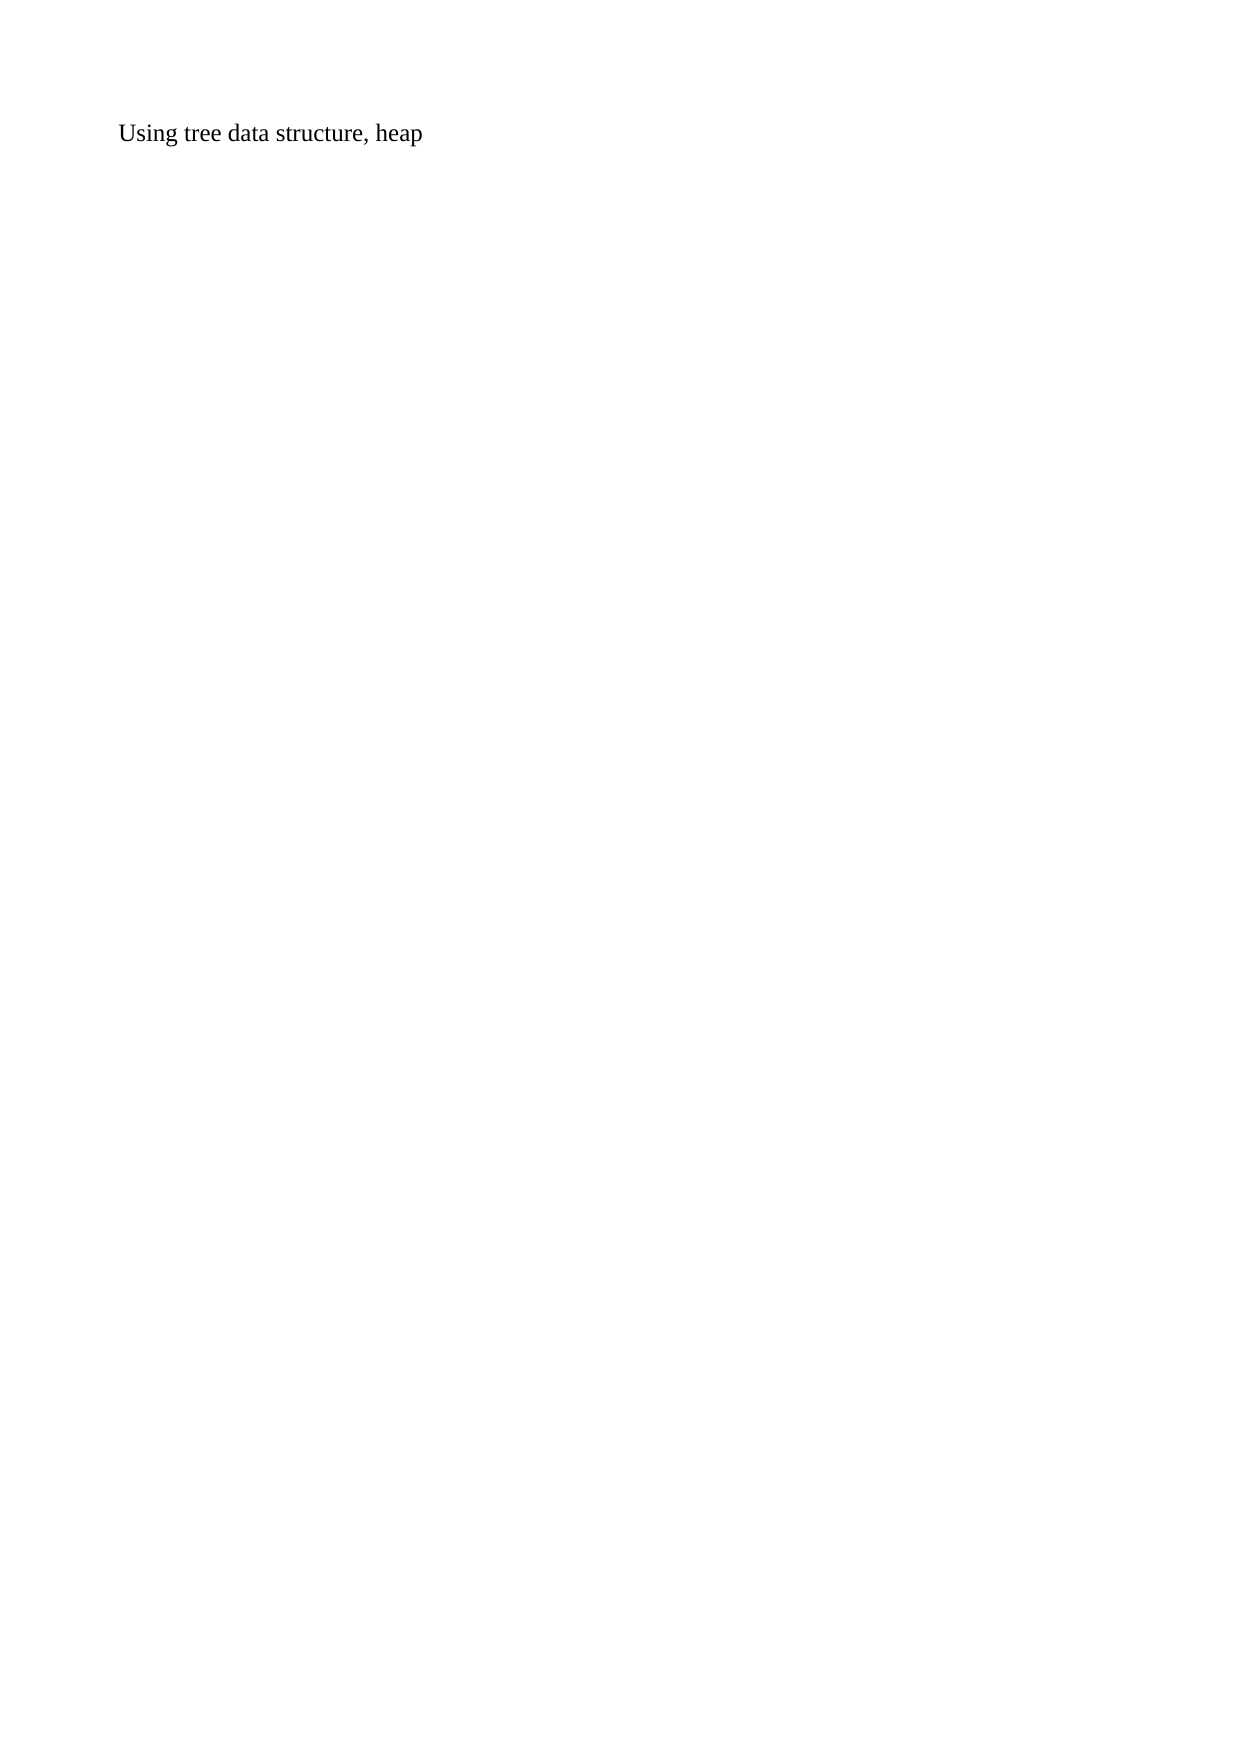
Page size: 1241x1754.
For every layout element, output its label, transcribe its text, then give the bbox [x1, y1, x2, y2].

text Using tree data structure, heap [118, 118, 1122, 147]
